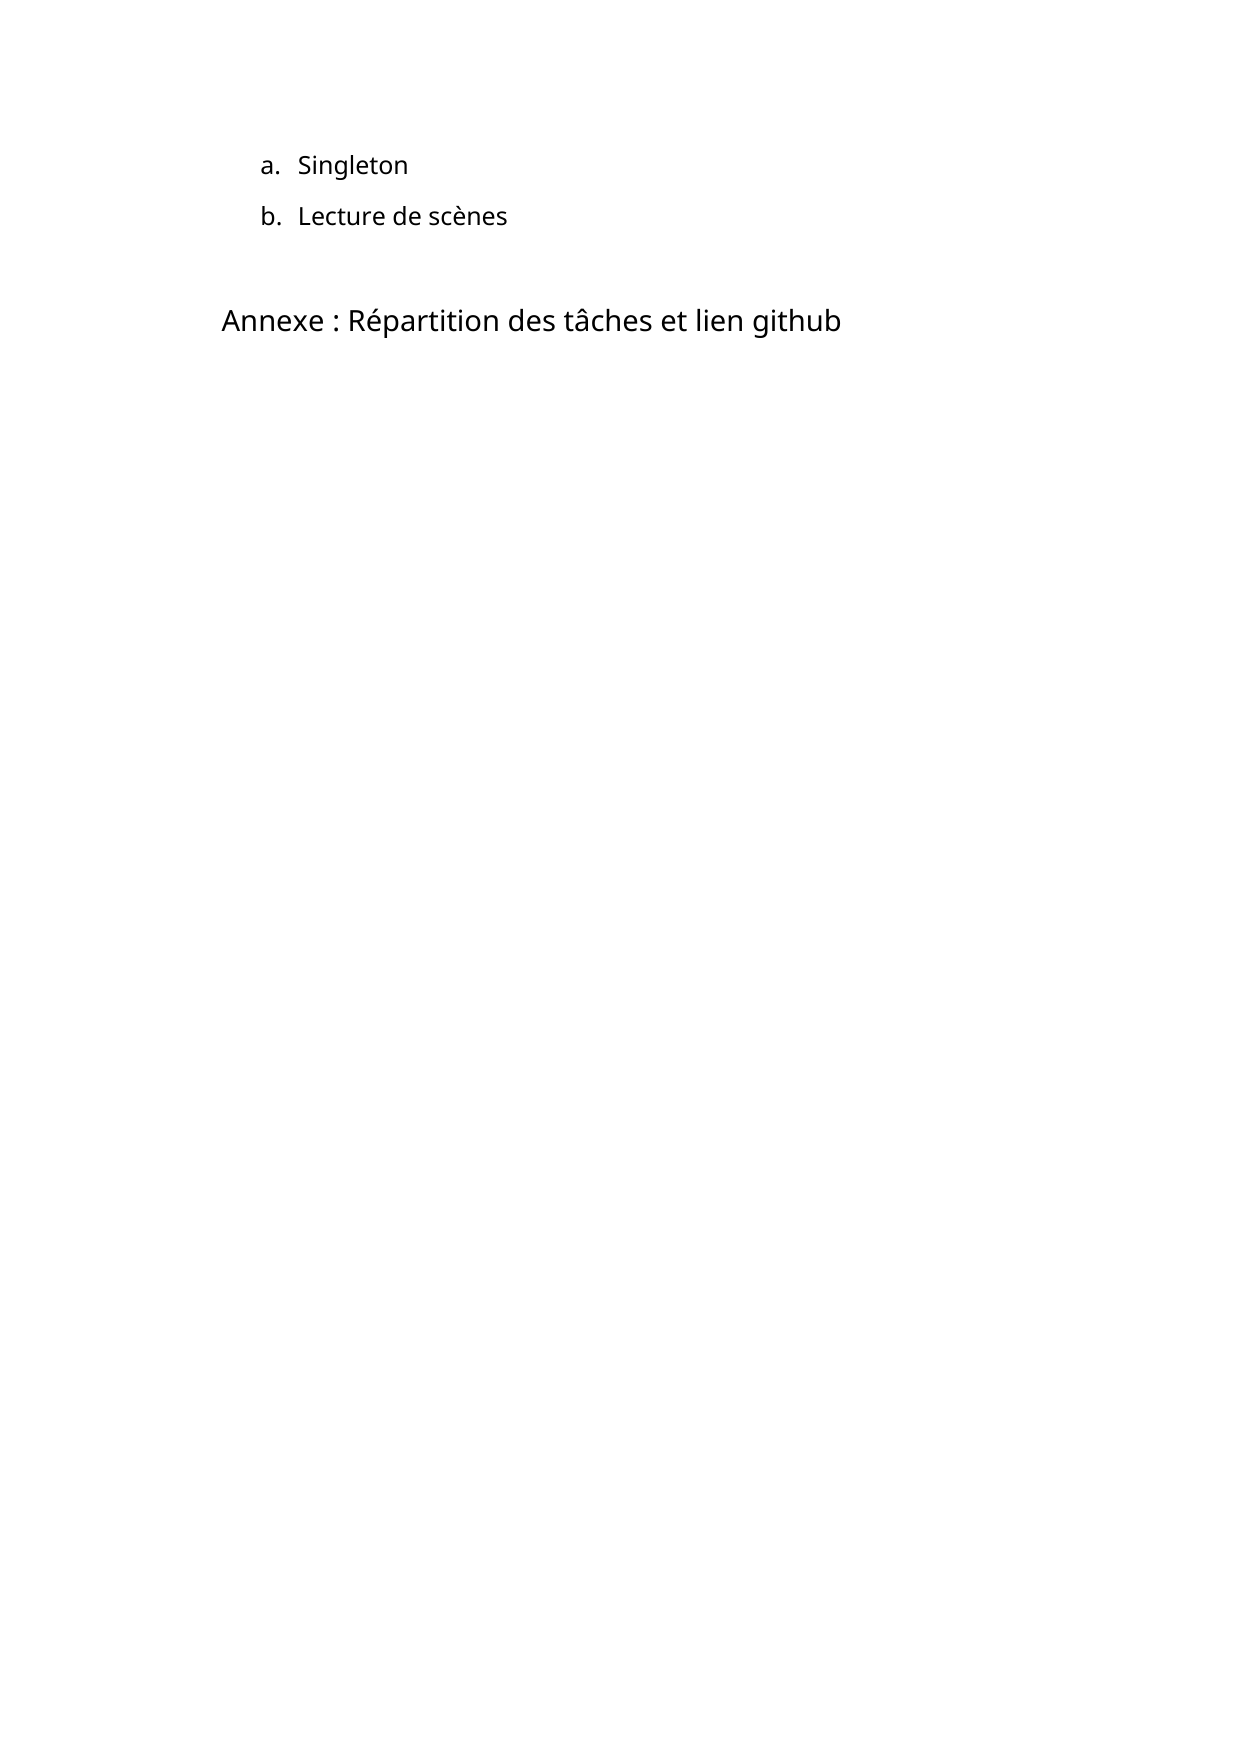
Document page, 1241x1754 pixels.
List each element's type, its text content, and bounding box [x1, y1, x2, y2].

text Annexe : Répartition des tâches et lien github [148, 301, 1093, 340]
list Lecture de scènes [260, 199, 1093, 233]
list Singleton [260, 148, 1093, 182]
